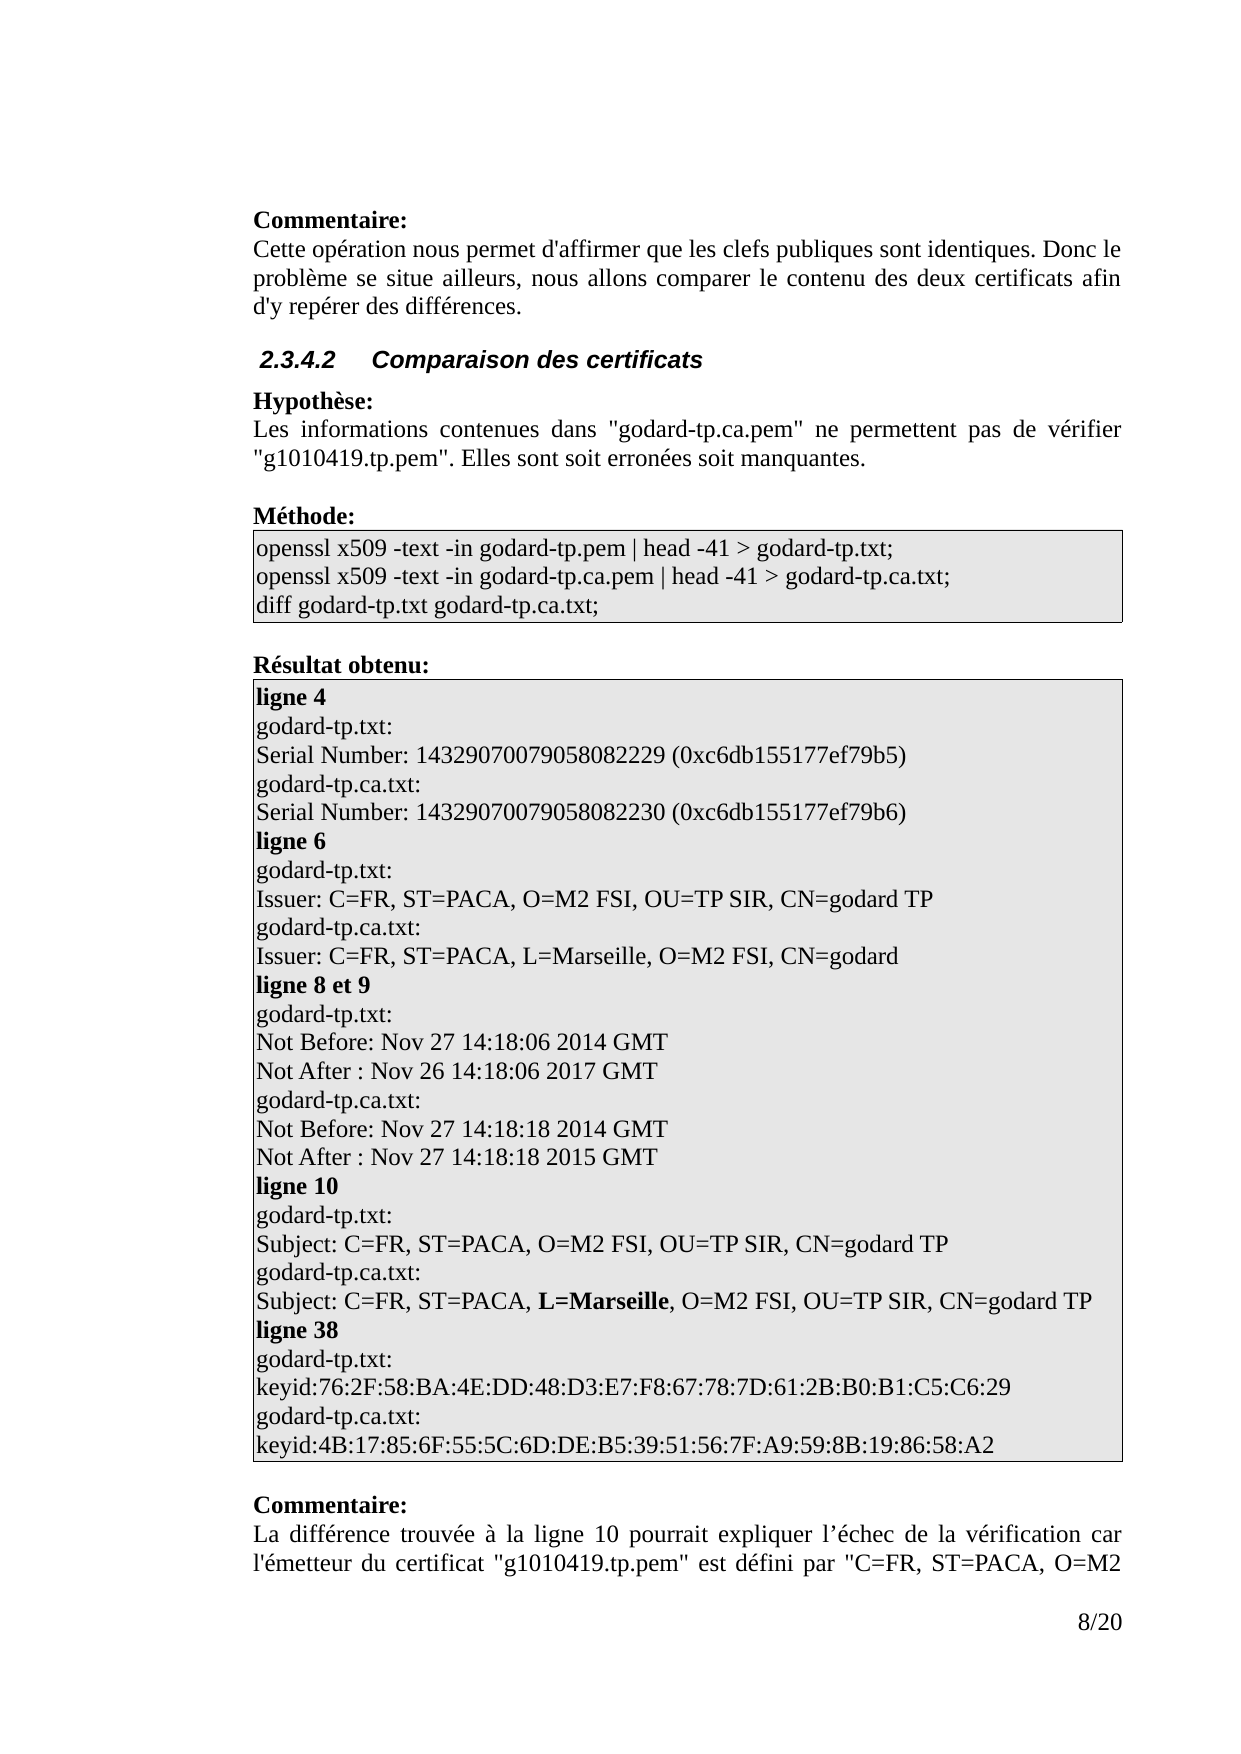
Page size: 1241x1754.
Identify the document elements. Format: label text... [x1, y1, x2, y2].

text ligne 8 et 9 [254, 967, 1122, 996]
text openssl x509 -text -in godard-tp.pem | head -41 > godard-tp.txt; [254, 531, 1122, 558]
text diff godard-tp.txt godard-tp.ca.txt; [254, 587, 1122, 622]
text godard-tp.ca.txt: [254, 909, 1122, 938]
text Hypothèse: [253, 386, 1122, 414]
text ligne 10 [254, 1168, 1122, 1197]
text Subject: C=FR, ST=PACA, O=M2 FSI, OU=TP SIR, CN=godard TP [254, 1226, 1122, 1254]
text godard-tp.ca.txt: keyid:4B:17:85:6F:55:5C:6D:DE:B5:39:51:56:7F:A9:59:8B:19:86:58:A2 [254, 1398, 1122, 1461]
text Serial Number: 14329070079058082229 (0xc6db155177ef79b5) [254, 737, 1122, 766]
text godard-tp.txt: [254, 708, 1122, 737]
text Les informations contenues dans "godard-tp.ca.pem" ne permettent pas de vérifier "g1010419.tp.pem". Elles sont soit erronées soit manquantes. [253, 414, 1122, 472]
text godard-tp.txt: [254, 1197, 1122, 1226]
text La différence trouvée à la ligne 10 pourrait expliquer l’échec de la vérification car l'émetteur du certificat "g1010419.tp.pem" est défini par "C=FR, ST=PACA, O=M2 [253, 1519, 1122, 1577]
text ligne 4 [254, 680, 1122, 708]
text Résultat obtenu: [253, 651, 1122, 679]
text godard-tp.txt: [254, 996, 1122, 1024]
text Méthode: [253, 501, 1122, 529]
text godard-tp.ca.txt: [254, 766, 1122, 794]
text Subject: C=FR, ST=PACA, L=Marseille, O=M2 FSI, OU=TP SIR, CN=godard TP [254, 1283, 1122, 1312]
text openssl x509 -text -in godard-tp.ca.pem | head -41 > godard-tp.ca.txt; [254, 558, 1122, 587]
text Commentaire: [253, 205, 1122, 234]
text ligne 38 [254, 1312, 1122, 1341]
text godard-tp.txt: [254, 852, 1122, 881]
text godard-tp.ca.txt: [254, 1254, 1122, 1283]
text Not After : Nov 27 14:18:18 2015 GMT [254, 1139, 1122, 1168]
text ligne 6 [254, 823, 1122, 852]
text Not Before: Nov 27 14:18:06 2014 GMT [254, 1024, 1122, 1053]
text godard-tp.ca.txt: [254, 1082, 1122, 1111]
subtitle Comparaison des certificats [253, 345, 1122, 373]
text Issuer: C=FR, ST=PACA, O=M2 FSI, OU=TP SIR, CN=godard TP [254, 881, 1122, 909]
text Commentaire: [253, 1490, 1122, 1519]
text Issuer: C=FR, ST=PACA, L=Marseille, O=M2 FSI, CN=godard [254, 938, 1122, 967]
text Not After : Nov 26 14:18:06 2017 GMT [254, 1053, 1122, 1082]
text Serial Number: 14329070079058082230 (0xc6db155177ef79b6) [254, 794, 1122, 823]
text Cette opération nous permet d'affirmer que les clefs publiques sont identiques. Donc le problème se situe ailleurs, nous allons comparer le contenu des deux certificats afin d'y repérer des différences. [253, 234, 1122, 320]
text Not Before: Nov 27 14:18:18 2014 GMT [254, 1111, 1122, 1139]
text godard-tp.txt: keyid:76:2F:58:BA:4E:DD:48:D3:E7:F8:67:78:7D:61:2B:B0:B1:C5:C6:29 [254, 1341, 1122, 1398]
